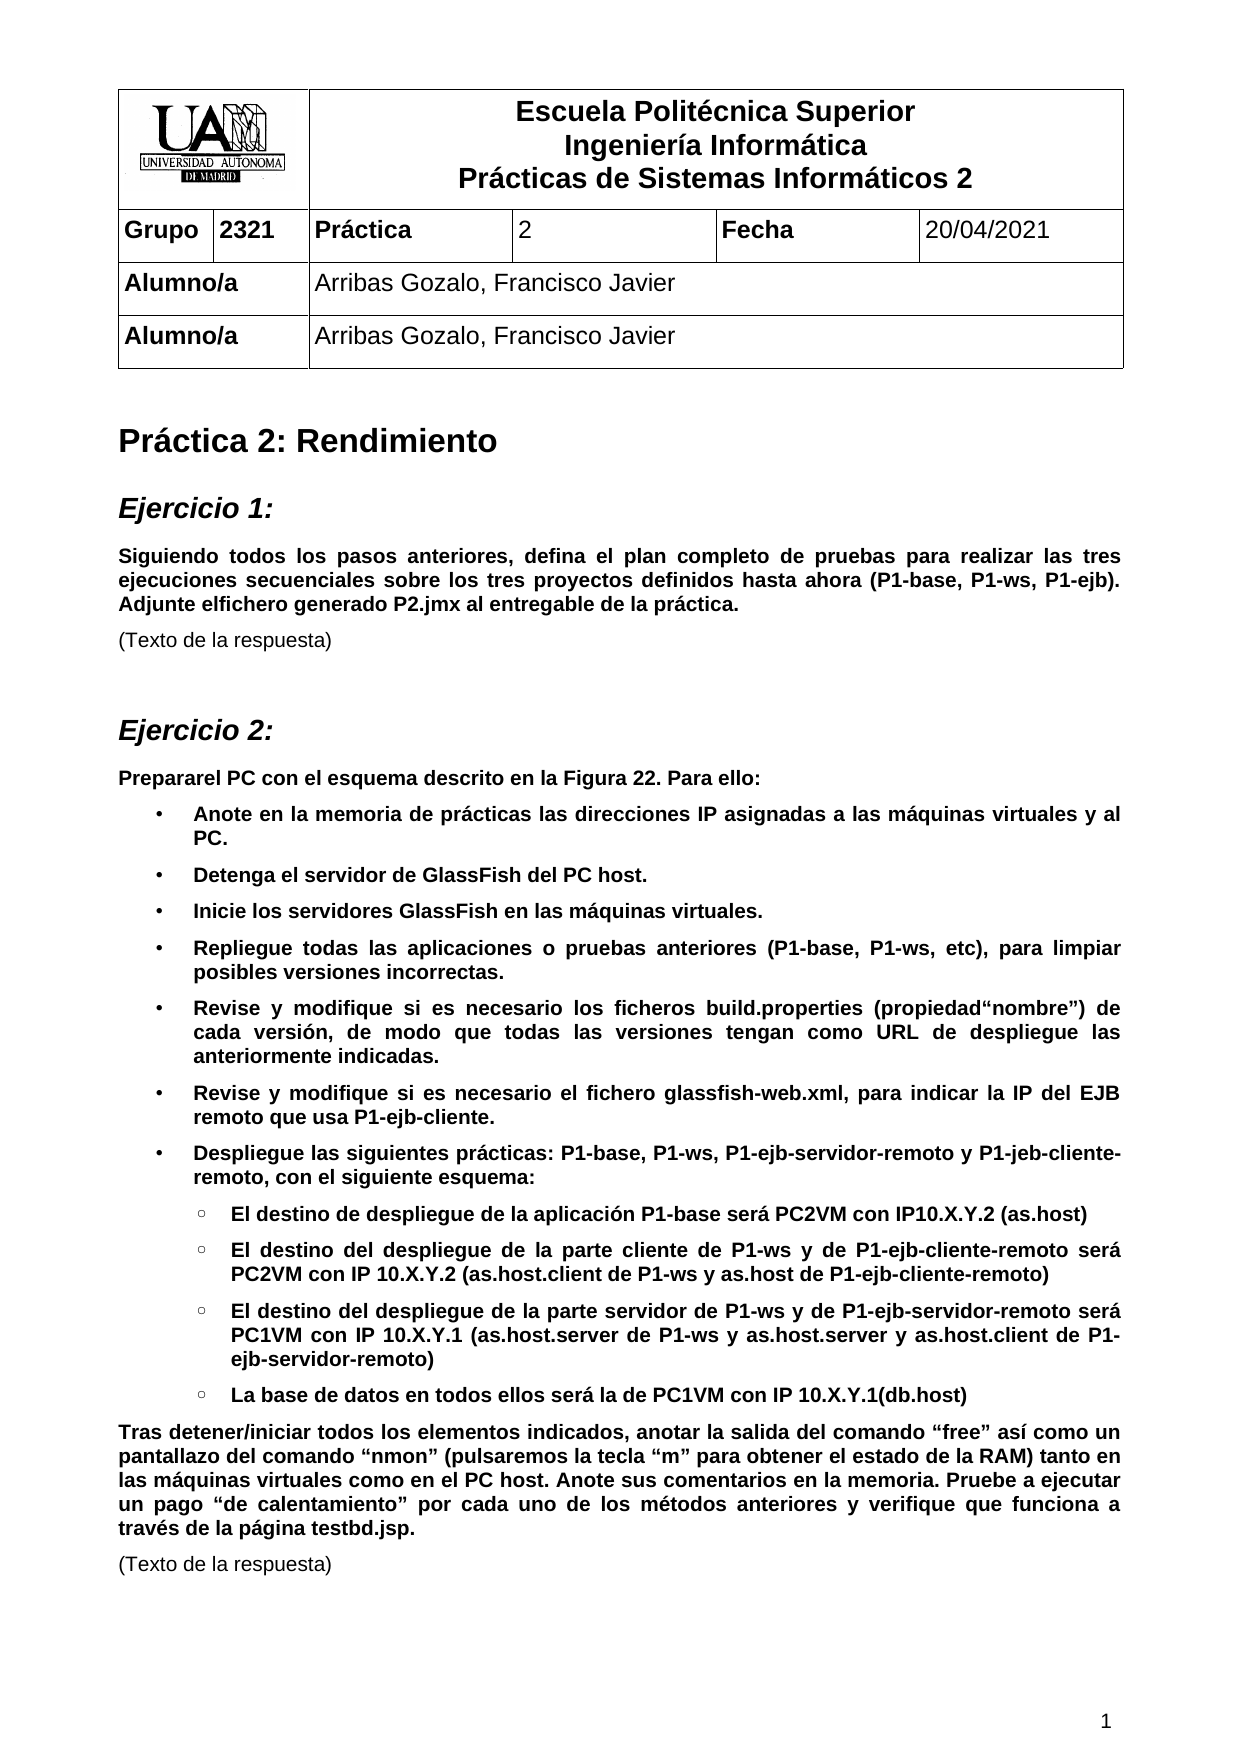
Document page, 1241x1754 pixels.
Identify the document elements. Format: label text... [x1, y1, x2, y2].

table_cell Práctica [310, 210, 512, 262]
table_cell Alumno/a [119, 263, 308, 315]
subtitle Ejercicio 1: [118, 491, 1122, 525]
list La base de datos en todos ellos será la de PC1VM con IP 10.X.Y.1(db.host) [193, 1383, 1122, 1407]
list Repliegue todas las aplicaciones o pruebas anteriores (P1-base, P1-ws, etc), para limpiar posibles versiones incorrectas. [156, 936, 1122, 984]
list Revise y modifique si es necesario el fichero glassfish-web.xml, para indicar la IP del EJB remoto que usa P1-ejb-cliente. [156, 1081, 1122, 1129]
table_cell 2321 [214, 210, 308, 262]
table_header Escuela Politécnica Superior Ingeniería Informática Prácticas de Sistemas Informáticos 2 [310, 90, 1123, 209]
text Siguiendo todos los pasos anteriores, defina el plan completo de pruebas para realizar las tres ejecuciones secuenciales sobre los tres proyectos definidos hasta ahora (P1-base, P1-ws, P1-ejb). Adjunte elfichero generado P2.jmx al entregable de la práctica. [118, 543, 1122, 615]
list El destino de despliegue de la aplicación P1-base será PC2VM con IP10.X.Y.2 (as.host) [193, 1202, 1122, 1226]
list Revise y modifique si es necesario los ficheros build.properties (propiedad“nombre”) de cada versión, de modo que todas las versiones tengan como URL de despliegue las anteriormente indicadas. [156, 996, 1122, 1068]
text Tras detener/iniciar todos los elementos indicados, anotar la salida del comando “free” así como un pantallazo del comando “nmon” (pulsaremos la tecla “m” para obtener el estado de la RAM) tanto en las máquinas virtuales como en el PC host. Anote sus comentarios en la memoria. Pruebe a ejecutar un pago “de calentamiento” por cada uno de los métodos anteriores y verifique que funciona a través de la página testbd.jsp. [118, 1420, 1122, 1539]
list Inicie los servidores GlassFish en las máquinas virtuales. [156, 899, 1122, 923]
list El destino del despliegue de la parte servidor de P1-ws y de P1-ejb-servidor-remoto será PC1VM con IP 10.X.Y.1 (as.host.server de P1-ws y as.host.server y as.host.client de P1-ejb-servidor-remoto) [193, 1299, 1122, 1371]
table_cell Alumno/a [119, 316, 308, 368]
list Detenga el servidor de GlassFish del PC host. [156, 862, 1122, 887]
list Despliegue las siguientes prácticas: P1-base, P1-ws, P1-ejb-servidor-remoto y P1-jeb-cliente-remoto, con el siguiente esquema: [156, 1141, 1122, 1189]
text Prepararel PC con el esquema descrito en la Figura 22. Para ello: [118, 766, 1122, 789]
table_cell Arribas Gozalo, Francisco Javier [310, 316, 1123, 368]
text (Texto de la respuesta) [118, 1552, 1122, 1576]
table_cell 2 [513, 210, 716, 262]
table_header [119, 90, 308, 209]
table_cell Fecha [717, 210, 919, 262]
table_cell 20/04/2021 [920, 210, 1123, 262]
list Anote en la memoria de prácticas las direcciones IP asignadas a las máquinas virtuales y al PC. [156, 802, 1122, 850]
subtitle Ejercicio 2: [118, 713, 1122, 747]
list El destino del despliegue de la parte cliente de P1-ws y de P1-ejb-cliente-remoto será PC2VM con IP 10.X.Y.2 (as.host.client de P1-ws y as.host de P1-ejb-cliente-remoto) [193, 1238, 1122, 1286]
subtitle Práctica 2: Rendimiento [118, 421, 1122, 460]
table_cell Grupo [119, 210, 213, 262]
picture [123, 94, 296, 191]
table_cell Arribas Gozalo, Francisco Javier [310, 263, 1123, 315]
text (Texto de la respuesta) [118, 628, 1122, 652]
